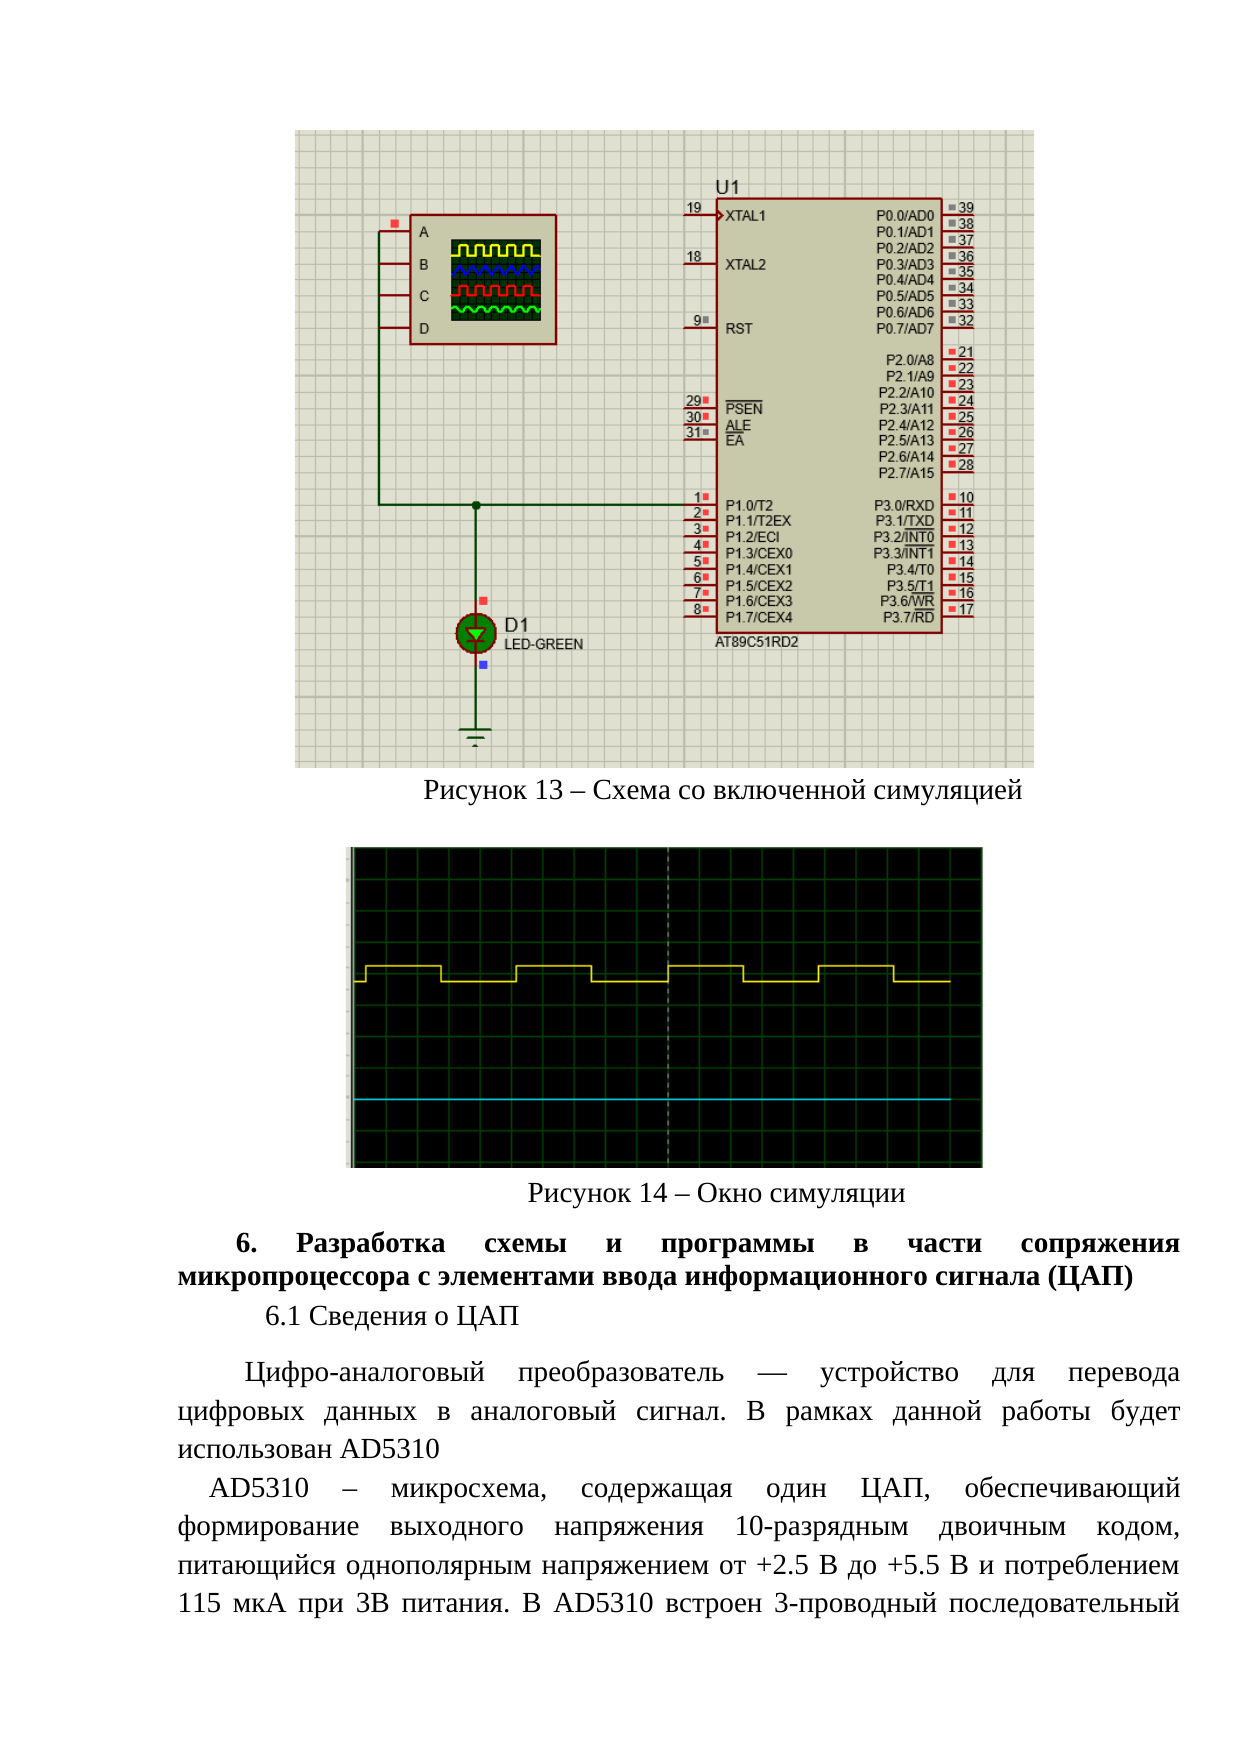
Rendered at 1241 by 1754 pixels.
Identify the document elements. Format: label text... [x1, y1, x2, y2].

subtitle 6. Разработка схемы и программы в части сопряжения микропроцессора с элементами ввода информационного сигнала (ЦАП) [177, 1225, 1181, 1292]
text AD5310 – микросхема, содержащая один ЦАП, обеспечивающий формирование выходного напряжения 10-разрядным двоичным кодом, питающийся однополярным напряжением от +2.5 В до +5.5 В и потреблением 115 мкА при 3В питания. В AD5310 встроен 3-проводный последовательный [177, 1470, 1181, 1619]
picture [345, 847, 984, 1168]
picture [294, 130, 1035, 768]
text Цифро-аналоговый преобразователь — устройство для перевода цифровых данных в аналоговый сигнал. В рамках данной работы будет использован AD5310 [177, 1354, 1181, 1465]
subtitle 6.1 Сведения о ЦАП [177, 1298, 1181, 1332]
text Рисунок 14 – Окно симуляции [177, 1175, 1181, 1208]
text Рисунок 13 – Схема со включенной симуляцией [177, 772, 1181, 806]
